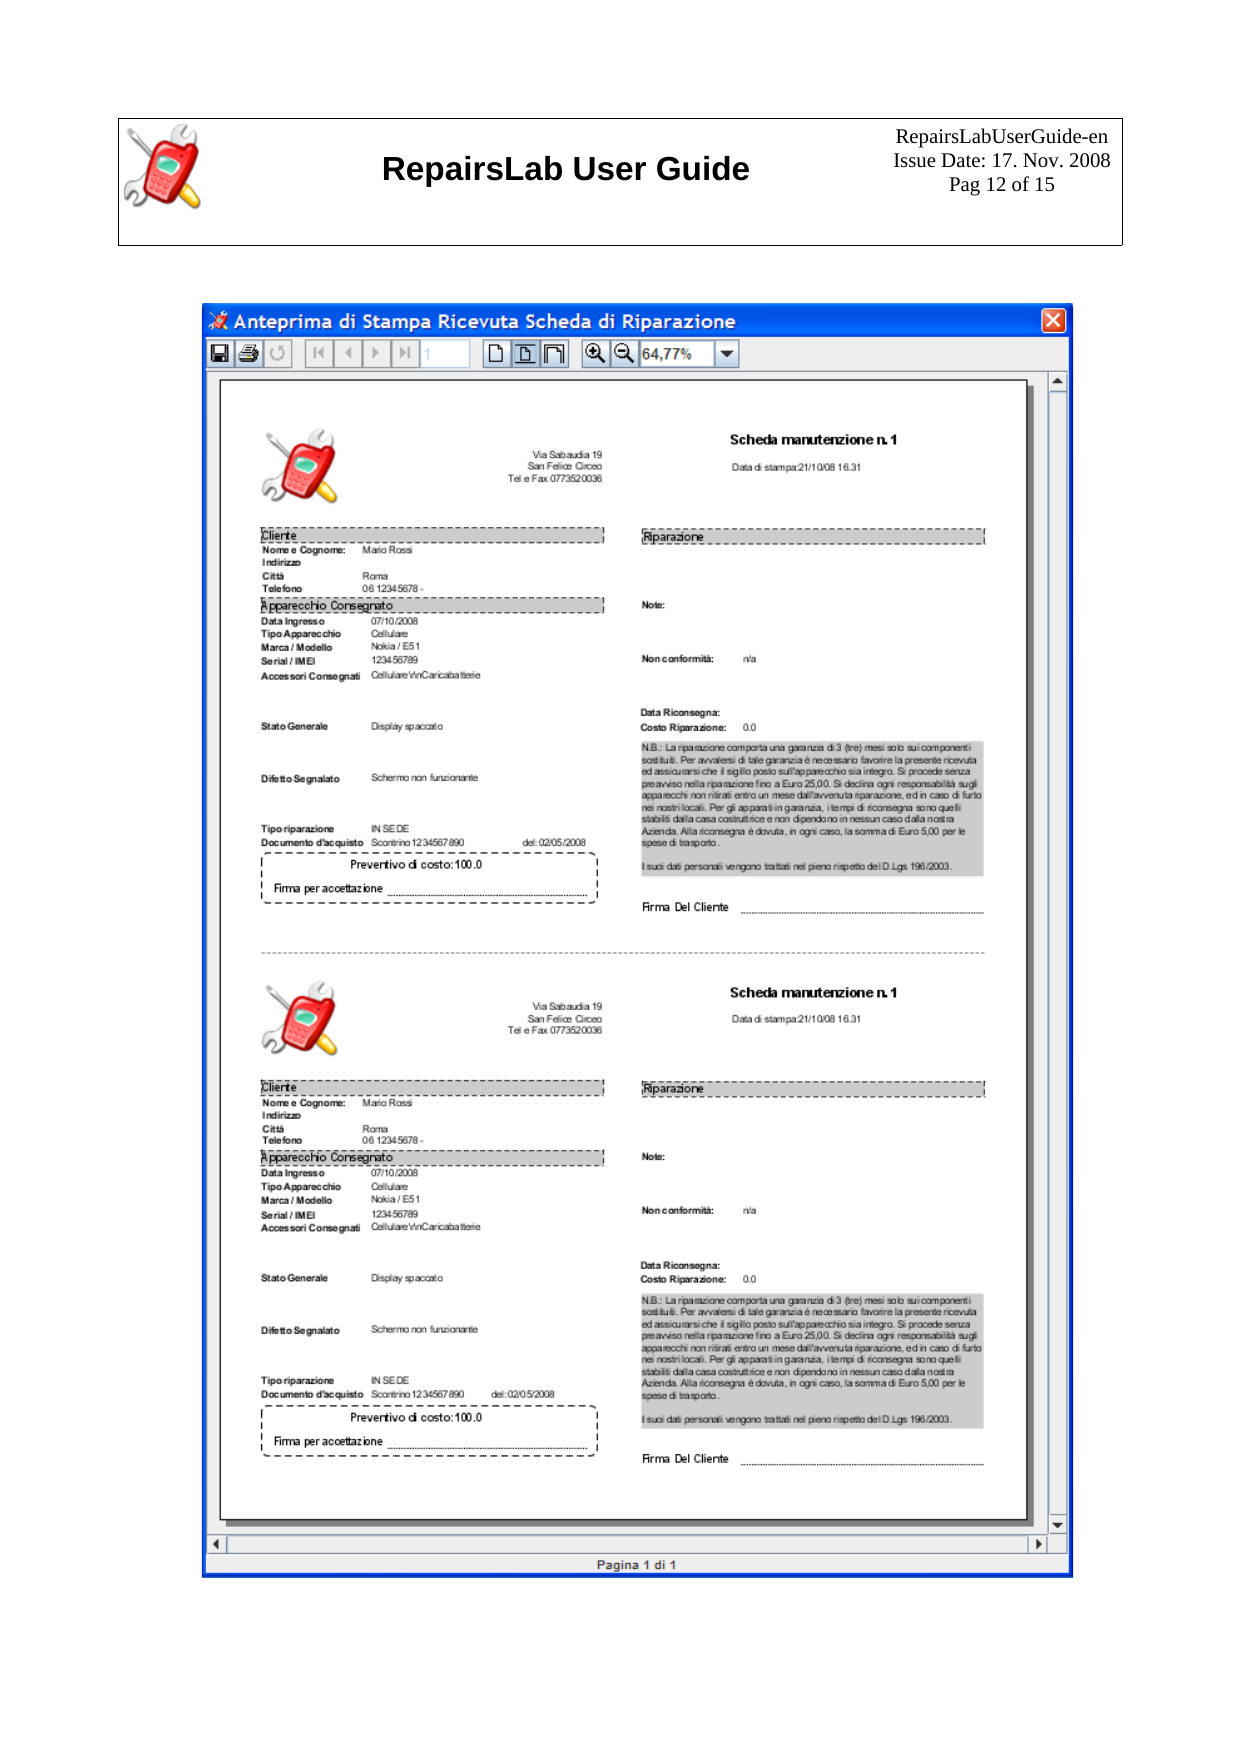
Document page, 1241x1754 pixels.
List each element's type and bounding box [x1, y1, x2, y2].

picture [123, 123, 202, 211]
picture [201, 303, 1074, 1578]
